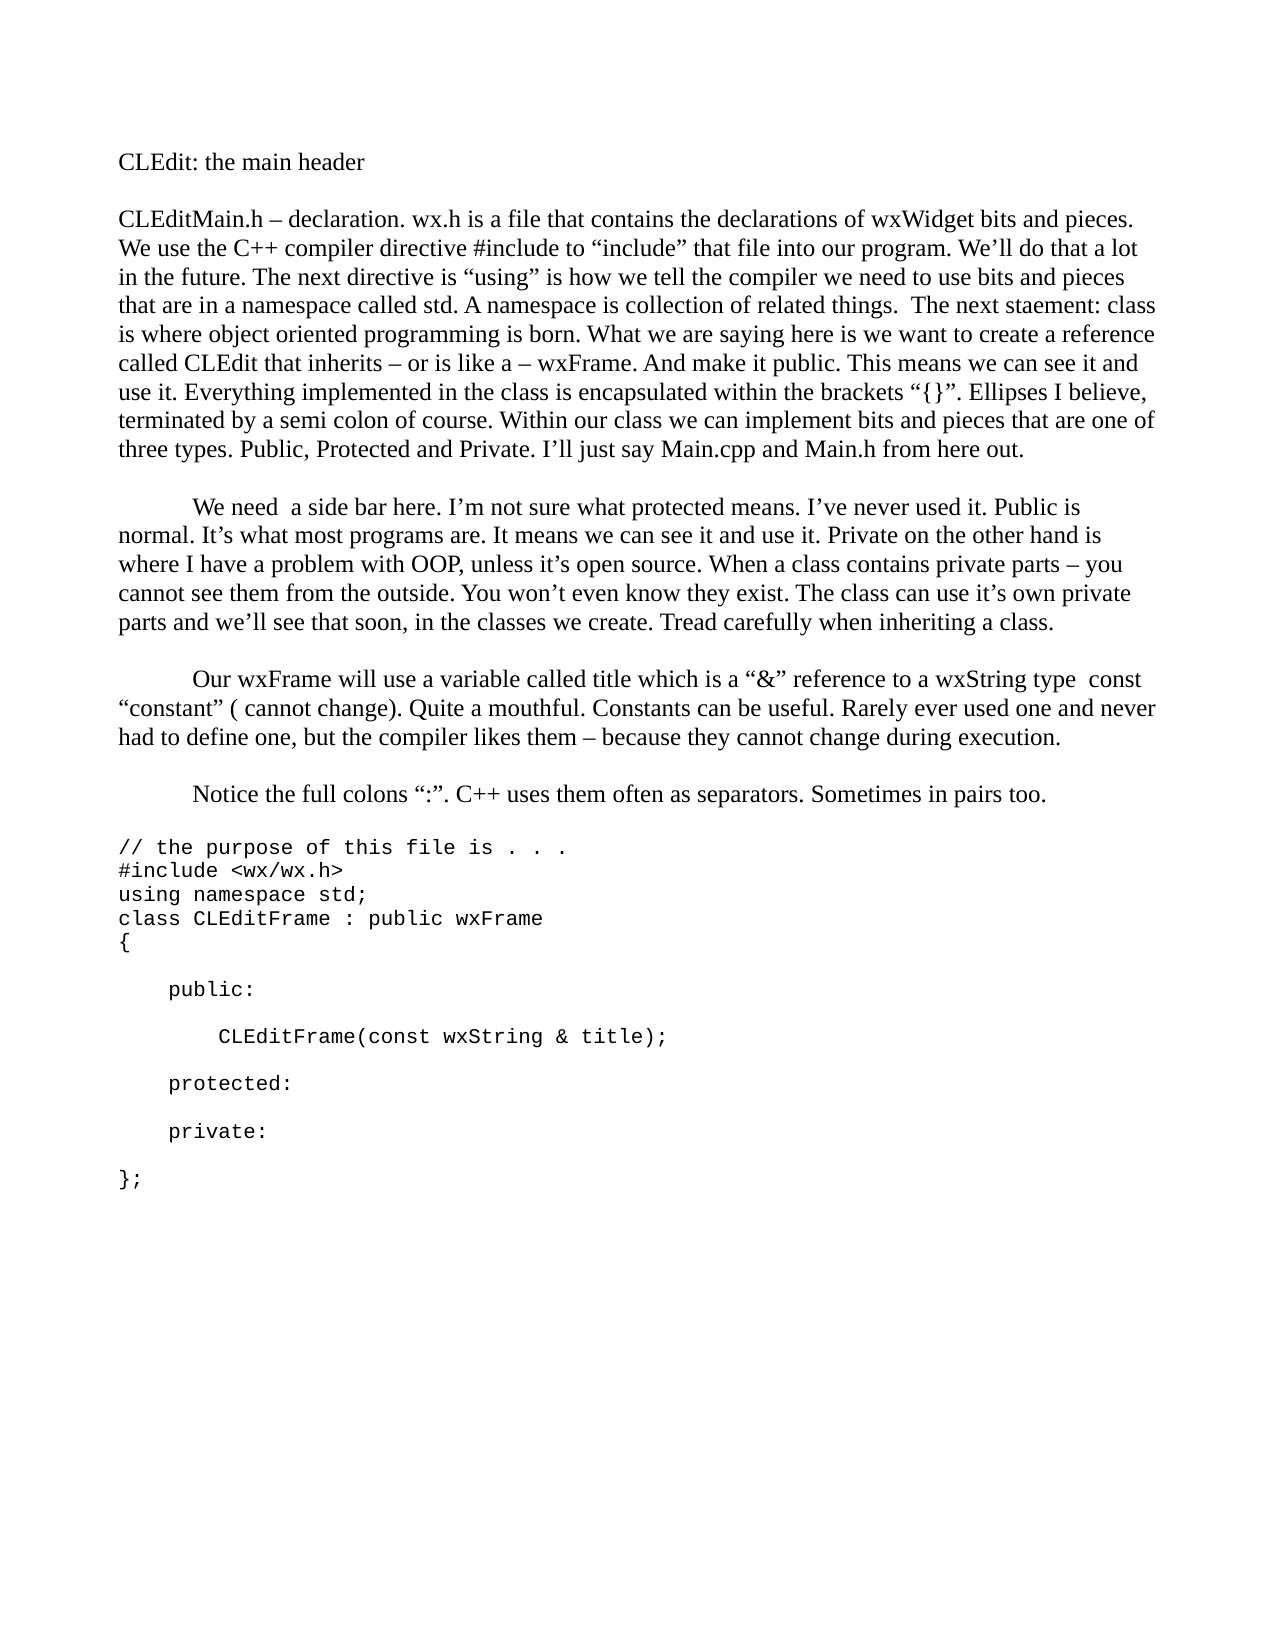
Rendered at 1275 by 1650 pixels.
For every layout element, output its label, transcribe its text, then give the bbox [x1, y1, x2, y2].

text #include <wx/wx.h> [118, 861, 1157, 884]
text CLEditFrame(const wxString & title); [118, 1026, 1157, 1050]
text protected: [118, 1073, 1157, 1097]
text using namespace std; [118, 884, 1157, 908]
text CLEditMain.h – declaration. wx.h is a file that contains the declarations of wxWidget bits and pieces. We use the C++ compiler directive #include to “include” that file into our program. We’ll do that a lot in the future. The next directive is “using” is how we tell the compiler we need to use bits and pieces that are in a namespace called std. A namespace is collection of related things. The next staement: class is where object oriented programming is born. What we are saying here is we want to create a reference called CLEdit that inherits – or is like a – wxFrame. And make it public. This means we can see it and use it. Everything implemented in the class is encapsulated within the brackets “{}”. Ellipses I believe, terminated by a semi colon of course. Within our class we can implement bits and pieces that are one of three types. Public, Protected and Private. I’ll just say Main.cpp and Main.h from here out. [118, 204, 1157, 463]
text }; [118, 1168, 1157, 1192]
text public: [118, 979, 1157, 1002]
text Our wxFrame will use a variable called title which is a “&” reference to a wxString type const “constant” ( cannot change). Quite a mouthful. Constants can be useful. Rarely ever used one and never had to define one, but the compiler likes them – because they cannot change during execution. [118, 664, 1157, 751]
text // the purpose of this file is . . . [118, 837, 1157, 861]
text private: [118, 1121, 1157, 1144]
text Notice the full colons “:”. C++ uses them often as separators. Sometimes in pairs too. [118, 779, 1157, 808]
text CLEdit: the main header [118, 147, 1157, 176]
text { [118, 931, 1157, 955]
text class CLEditFrame : public wxFrame [118, 908, 1157, 931]
text We need a side bar here. I’m not sure what protected means. I’ve never used it. Public is normal. It’s what most programs are. It means we can see it and use it. Private on the other hand is where I have a problem with OOP, unless it’s open source. When a class contains private parts – you cannot see them from the outside. You won’t even know they exist. The class can use it’s own private parts and we’ll see that soon, in the classes we create. Tread carefully when inheriting a class. [118, 492, 1157, 636]
